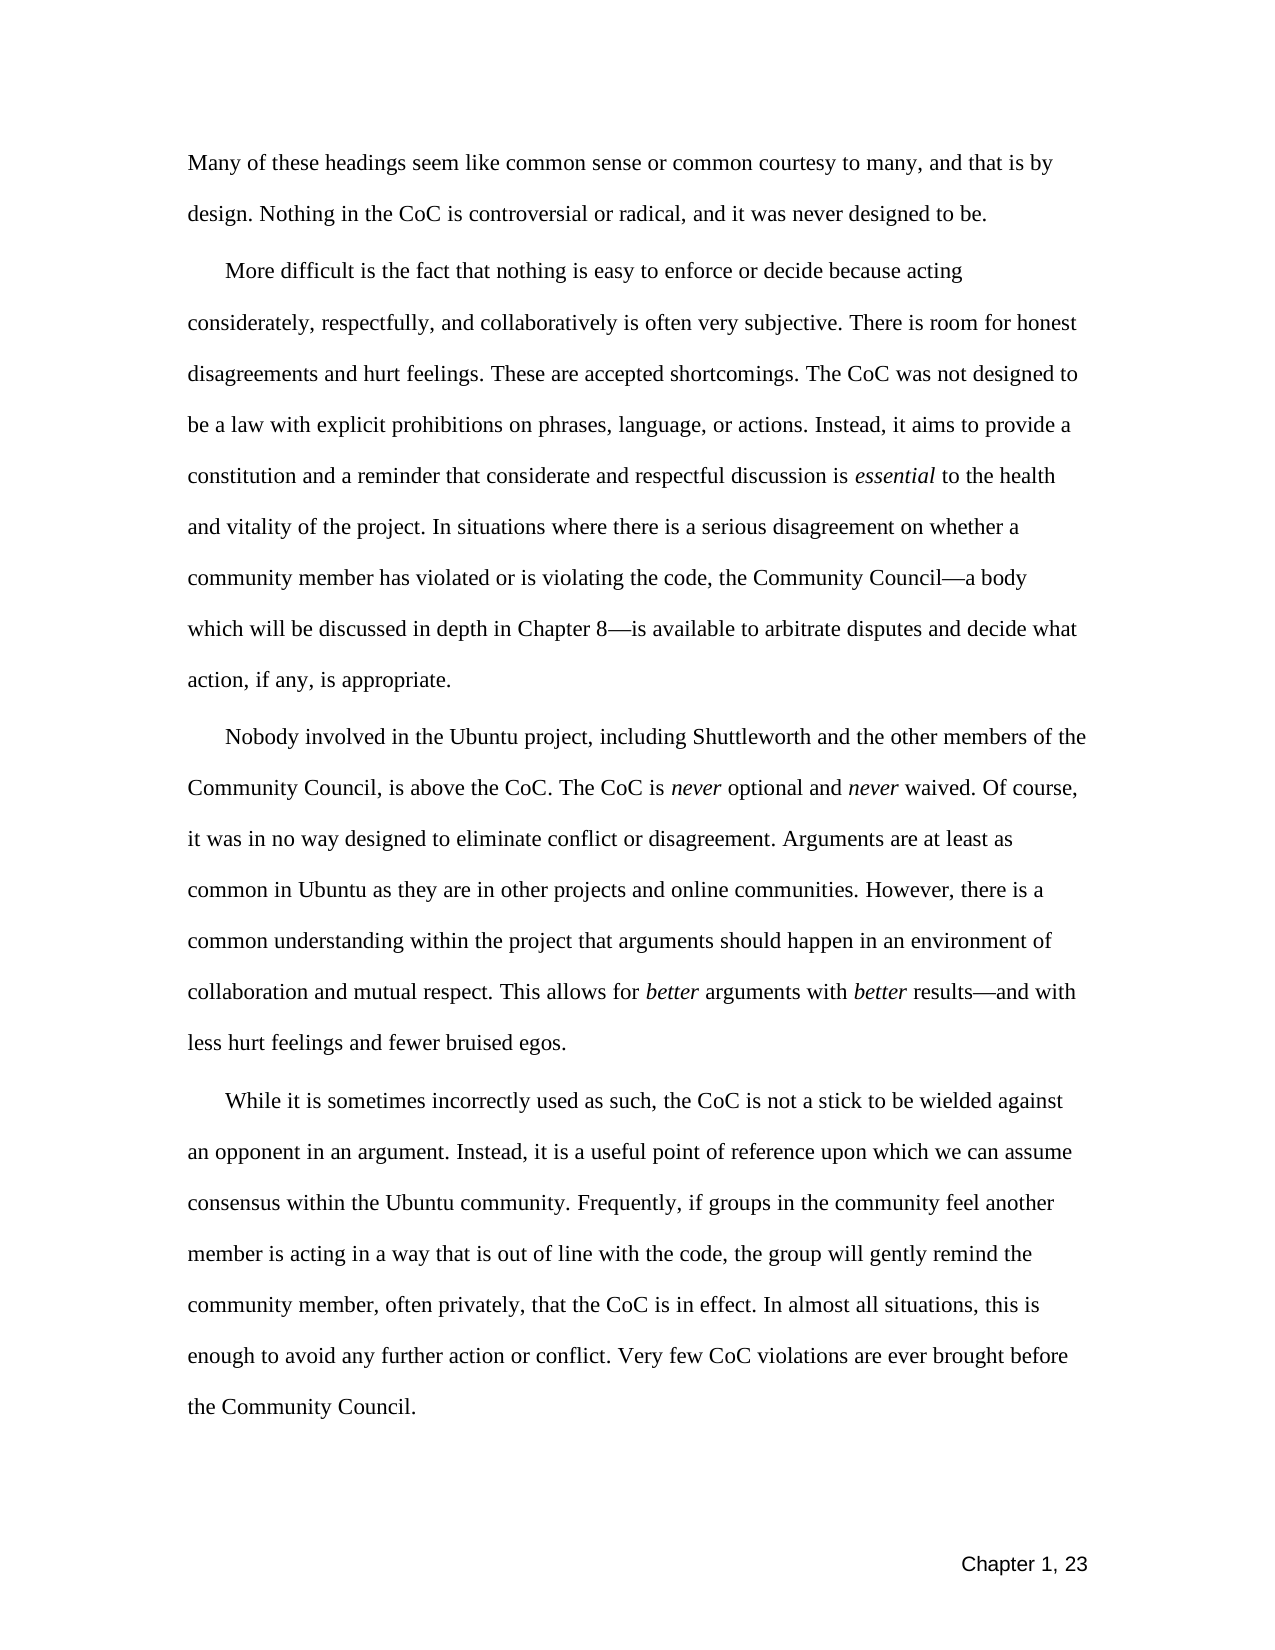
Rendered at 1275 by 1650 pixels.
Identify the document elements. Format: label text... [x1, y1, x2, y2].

text While it is sometimes incorrectly used as such, the CoC is not a stick to be wielded against an opponent in an argument. Instead, it is a useful point of reference upon which we can assume consensus within the Ubuntu community. Frequently, if groups in the community feel another member is acting in a way that is out of line with the code, the group will gently remind the community member, often privately, that the CoC is in effect. In almost all situations, this is enough to avoid any further action or conflict. Very few CoC violations are ever brought before the Community Council. [187, 1087, 1087, 1419]
text More difficult is the fact that nothing is easy to enforce or decide because acting considerately, respectfully, and collaboratively is often very subjective. There is room for honest disagreements and hurt feelings. These are accepted shortcomings. The CoC was not designed to be a law with explicit prohibitions on phrases, language, or actions. Instead, it aims to provide a constitution and a reminder that considerate and respectful discussion is essential to the health and vitality of the project. In situations where there is a serious disagreement on whether a community member has violated or is violating the code, the Community Council—a body which will be discussed in depth in Chapter 8—is available to arbitrate disputes and decide what action, if any, is appropriate. [187, 258, 1087, 692]
text Many of these headings seem like common sense or common courtesy to many, and that is by design. Nothing in the CoC is controversial or radical, and it was never designed to be. [187, 150, 1087, 227]
text Nobody involved in the Ubuntu project, including Shuttleworth and the other members of the Community Council, is above the CoC. The CoC is never optional and never waived. Of course, it was in no way designed to eliminate conflict or disagreement. Arguments are at least as common in Ubuntu as they are in other projects and online communities. However, there is a common understanding within the project that arguments should happen in an environment of collaboration and mutual respect. This allows for better arguments with better results—and with less hurt feelings and fewer bruised egos. [187, 724, 1087, 1056]
